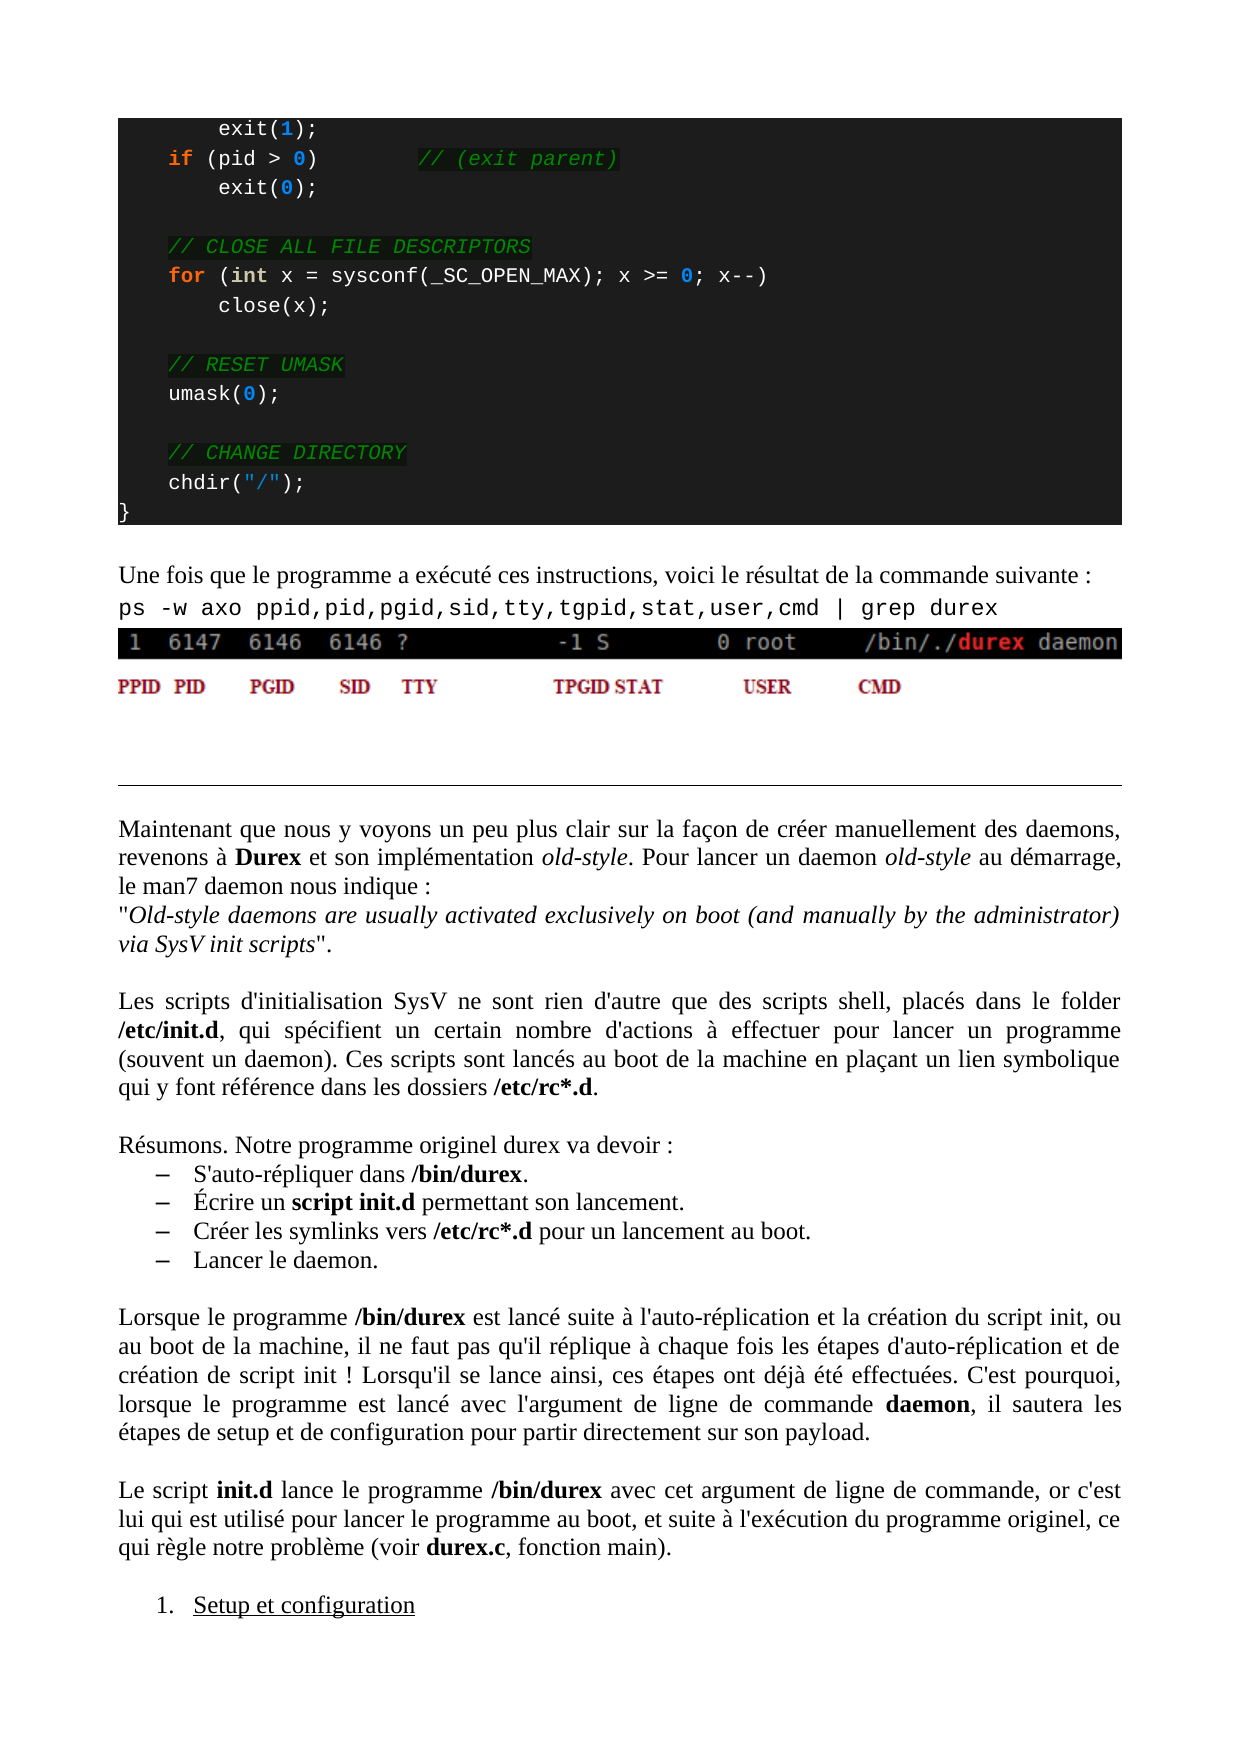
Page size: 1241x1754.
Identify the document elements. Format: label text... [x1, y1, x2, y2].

text // RESET UMASK [118, 354, 1122, 378]
text chdir("/"); [118, 472, 1122, 496]
text } [118, 501, 1122, 525]
text Lorsque le programme /bin/durex est lancé suite à l'auto-réplication et la création du script init, ou au boot de la machine, il ne faut pas qu'il réplique à chaque fois les étapes d'auto-réplication et de création de script init ! Lorsqu'il se lance ainsi, ces étapes ont déjà été effectuées. C'est pourquoi, lorsque le programme est lancé avec l'argument de ligne de commande daemon, il sautera les étapes de setup et de configuration pour partir directement sur son payload. [118, 1302, 1122, 1446]
text "Old-style daemons are usually activated exclusively on boot (and manually by the administrator) via SysV init scripts". [118, 900, 1122, 957]
list Setup et configuration [156, 1590, 1122, 1619]
text for (int x = sysconf(_SC_OPEN_MAX); x >= 0; x--) [118, 266, 1122, 289]
text close(x); [118, 295, 1122, 319]
text exit(0); [118, 177, 1122, 201]
text Résumons. Notre programme originel durex va devoir : [118, 1130, 1122, 1159]
text Une fois que le programme a exécuté ces instructions, voici le résultat de la commande suivante : [118, 560, 1122, 589]
text Le script init.d lance le programme /bin/durex avec cet argument de ligne de commande, or c'est lui qui est utilisé pour lancer le programme au boot, et suite à l'exécution du programme originel, ce qui règle notre problème (voir durex.c, fonction main). [118, 1475, 1122, 1561]
text umask(0); [118, 383, 1122, 407]
list Créer les symlinks vers /etc/rc*.d pour un lancement au boot. [156, 1216, 1122, 1245]
text // CLOSE ALL FILE DESCRIPTORS [118, 236, 1122, 260]
text ps -w axo ppid,pid,pgid,sid,tty,tgpid,stat,user,cmd | grep durex [118, 596, 1122, 622]
list Lancer le daemon. [156, 1245, 1122, 1274]
list Écrire un script init.d permettant son lancement. [156, 1187, 1122, 1216]
text exit(1); [118, 118, 1122, 142]
list S'auto-répliquer dans /bin/durex. [156, 1159, 1122, 1187]
text Maintenant que nous y voyons un peu plus clair sur la façon de créer manuellement des daemons, revenons à Durex et son implémentation old-style. Pour lancer un daemon old-style au démarrage, le man7 daemon nous indique : [118, 814, 1122, 900]
text Les scripts d'initialisation SysV ne sont rien d'autre que des scripts shell, placés dans le folder /etc/init.d, qui spécifient un certain nombre d'actions à effectuer pour lancer un programme (souvent un daemon). Ces scripts sont lancés au boot de la machine en plaçant un lien symbolique qui y font référence dans les dossiers /etc/rc*.d. [118, 986, 1122, 1101]
text if (pid > 0) // (exit parent) [118, 148, 1122, 171]
text // CHANGE DIRECTORY [118, 442, 1122, 466]
